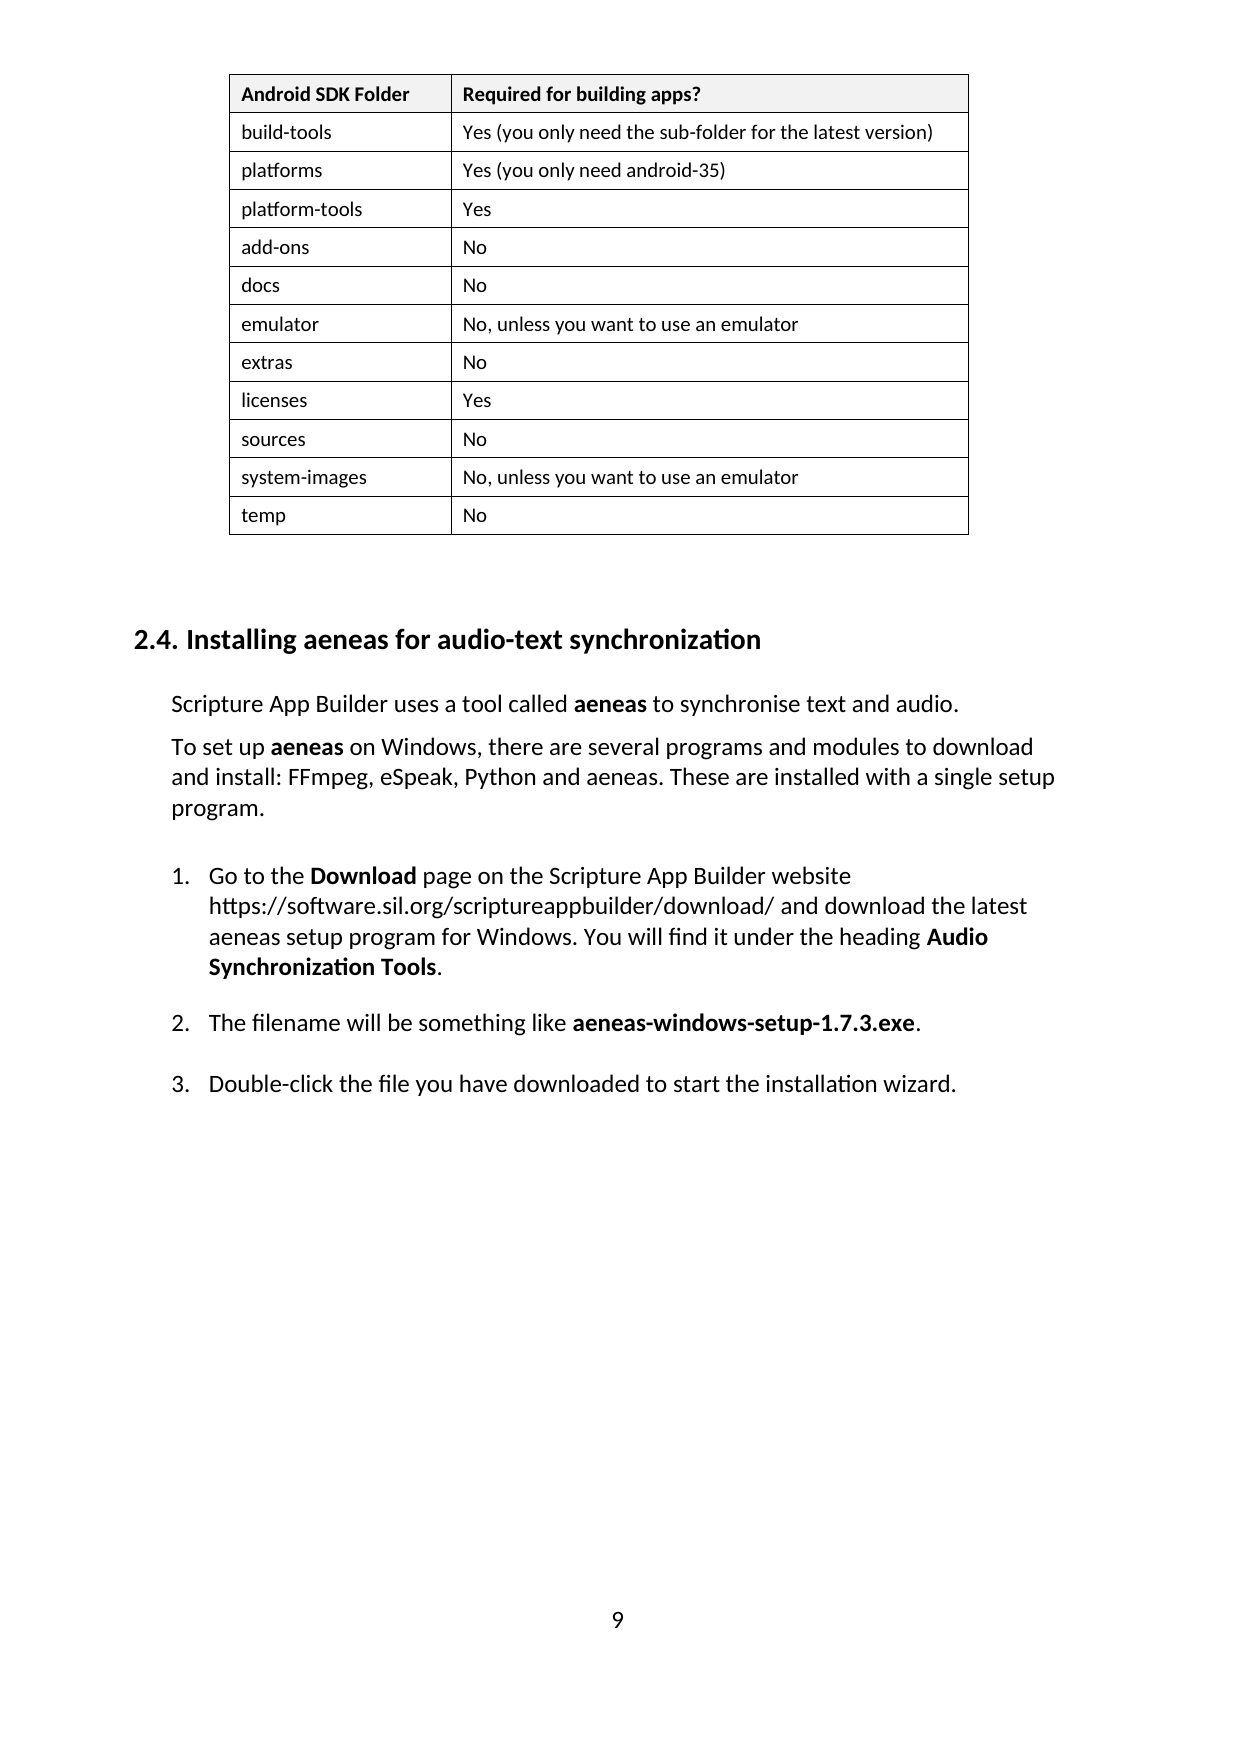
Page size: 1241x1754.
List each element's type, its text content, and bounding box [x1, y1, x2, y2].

table_cell No [452, 343, 968, 381]
table_cell sources [230, 420, 451, 457]
table_cell emulator [230, 305, 451, 342]
table_cell No [452, 228, 968, 266]
table_cell build-tools [230, 113, 451, 151]
text To set up aeneas on Windows, there are several programs and modules to download and install: FFmpeg, eSpeak, Python and aeneas. These are installed with a single setup program. [171, 731, 1069, 822]
table_cell system-images [230, 458, 451, 496]
table_cell Yes [452, 382, 968, 419]
table_cell Yes (you only need android-35) [452, 152, 968, 189]
table_cell Yes [452, 190, 968, 227]
table_cell docs [230, 267, 451, 304]
table_cell extras [230, 343, 451, 381]
list Go to the Download page on the Scripture App Builder website https://software.sil.org/scriptureappbuilder/download/ and download the latest aeneas setup program for Windows. You will find it under the heading Audio Synchronization Tools. [171, 860, 1069, 982]
table_cell Yes (you only need the sub-folder for the latest version) [452, 113, 968, 151]
table_header Required for building apps? [452, 75, 968, 112]
list The filename will be something like aeneas-windows-setup-1.7.3.exe. [171, 1007, 1069, 1037]
table_cell No, unless you want to use an emulator [452, 458, 968, 496]
text Scripture App Builder uses a tool called aeneas to synchronise text and audio. [171, 688, 1069, 718]
table_header Android SDK Folder [230, 75, 451, 112]
table_cell No [452, 420, 968, 457]
table_cell No [452, 267, 968, 304]
table_cell No [452, 497, 968, 534]
list Double-click the file you have downloaded to start the installation wizard. [171, 1068, 1069, 1098]
table_cell temp [230, 497, 451, 534]
table_cell platforms [230, 152, 451, 189]
table_cell add-ons [230, 228, 451, 266]
table_cell platform-tools [230, 190, 451, 227]
table_cell licenses [230, 382, 451, 419]
table_cell No, unless you want to use an emulator [452, 305, 968, 342]
subtitle Installing aeneas for audio-text synchronization [134, 621, 1069, 657]
